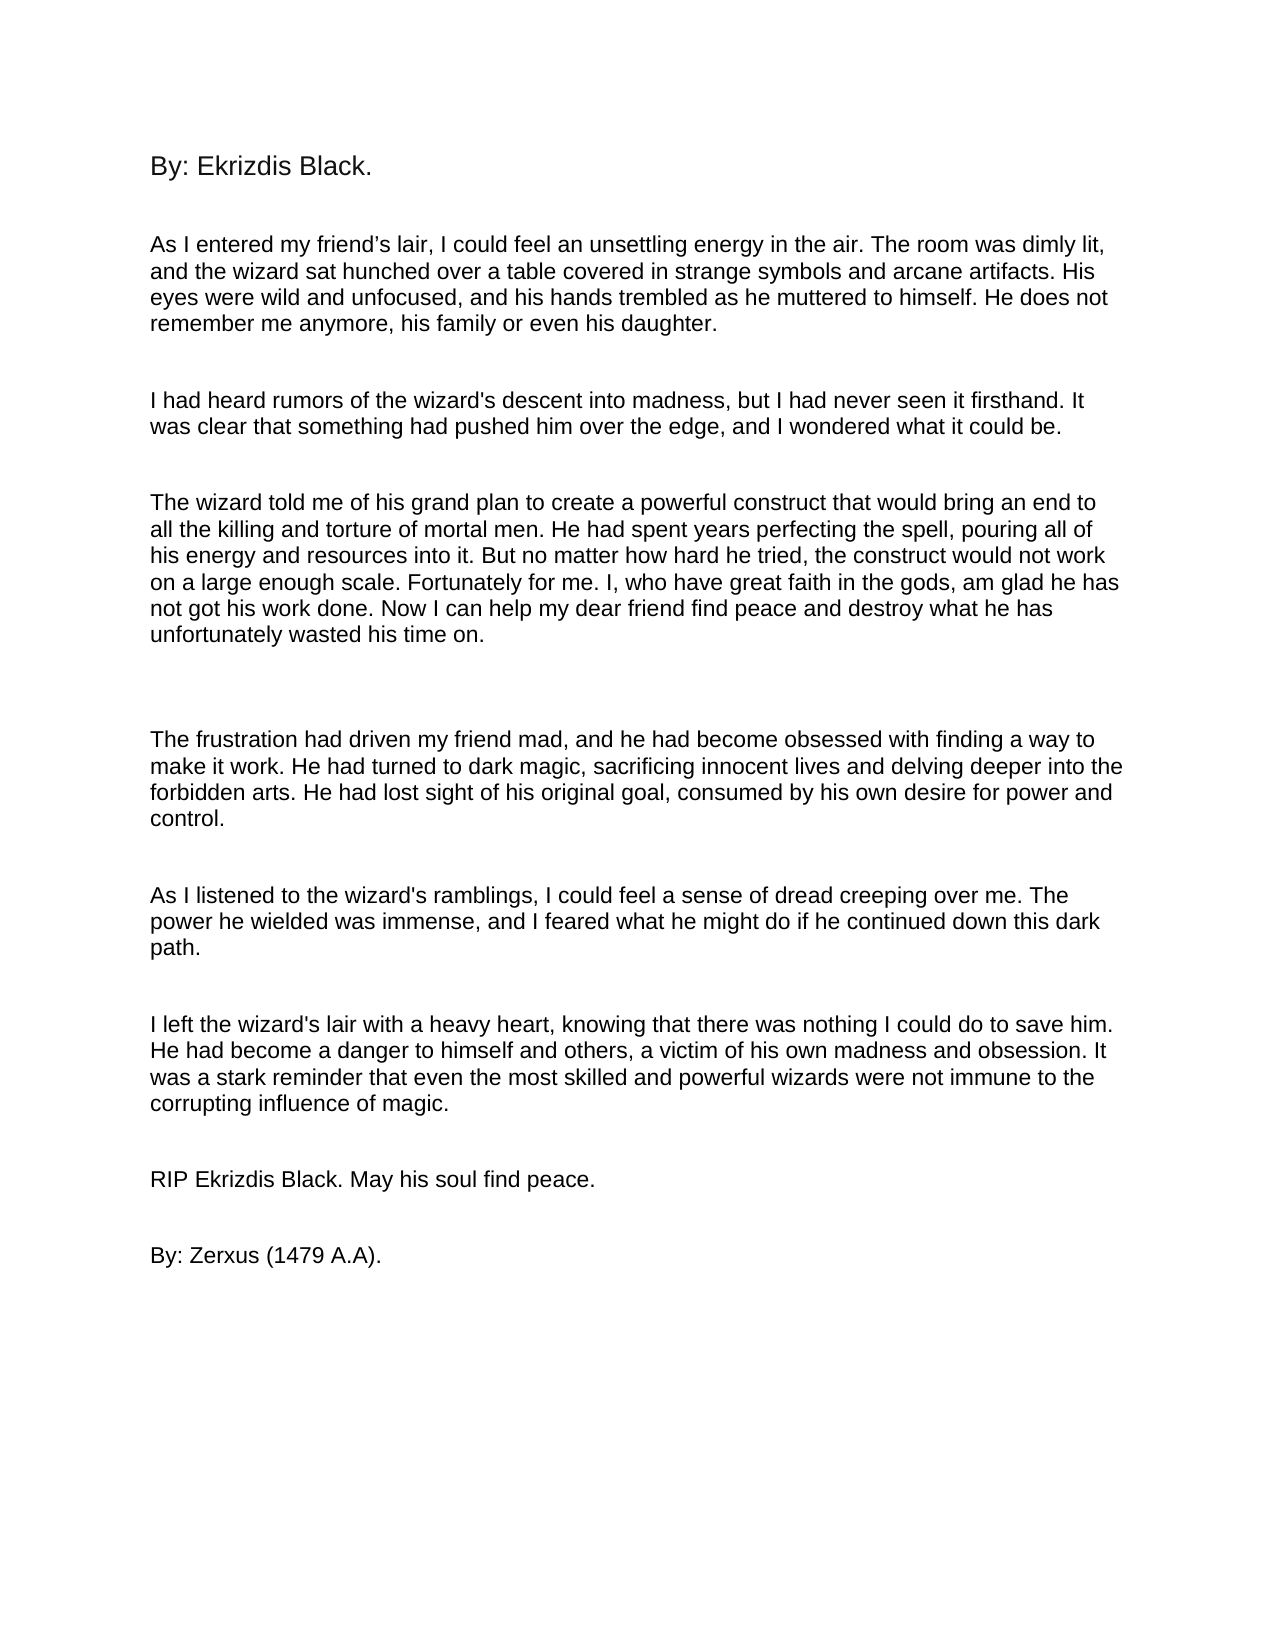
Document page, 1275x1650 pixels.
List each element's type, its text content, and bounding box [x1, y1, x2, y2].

text I had heard rumors of the wizard's descent into madness, but I had never seen it firsthand. It was clear that something had pushed him over the edge, and I wondered what it could be. [150, 387, 1125, 439]
text The wizard told me of his grand plan to create a powerful construct that would bring an end to all the killing and torture of mortal men. He had spent years perfecting the spell, pouring all of his energy and resources into it. But no matter how hard he tried, the construct would not work on a large enough scale. Fortunately for me. I, who have great faith in the gods, am glad he has not got his work done. Now I can help my dear friend find peace and destroy what he has unfortunately wasted his time on. [150, 489, 1125, 647]
text By: Ekrizdis Black. [150, 150, 1125, 181]
text I left the wizard's lair with a heavy heart, knowing that there was nothing I could do to save him. He had become a danger to himself and others, a victim of his own madness and obsession. It was a stark reminder that even the most skilled and powerful wizards were not immune to the corrupting influence of magic. [150, 1011, 1125, 1116]
text As I listened to the wizard's ramblings, I could feel a sense of dread creeping over me. The power he wielded was immense, and I feared what he might do if he continued down this dark path. [150, 882, 1125, 961]
text By: Zerxus (1479 A.A). [150, 1242, 1125, 1269]
text RIP Ekrizdis Black. May his soul find peace. [150, 1166, 1125, 1192]
text The frustration had driven my friend mad, and he had become obsessed with finding a way to make it work. He had turned to dark magic, sacrificing innocent lives and delving deeper into the forbidden arts. He had lost sight of his original goal, consumed by his own desire for power and control. [150, 726, 1125, 832]
text As I entered my friend’s lair, I could feel an unsettling energy in the air. The room was dimly lit, and the wizard sat hunched over a table covered in strange symbols and arcane artifacts. His eyes were wild and unfocused, and his hands trembled as he muttered to himself. He does not remember me anymore, his family or even his daughter. [150, 231, 1125, 337]
